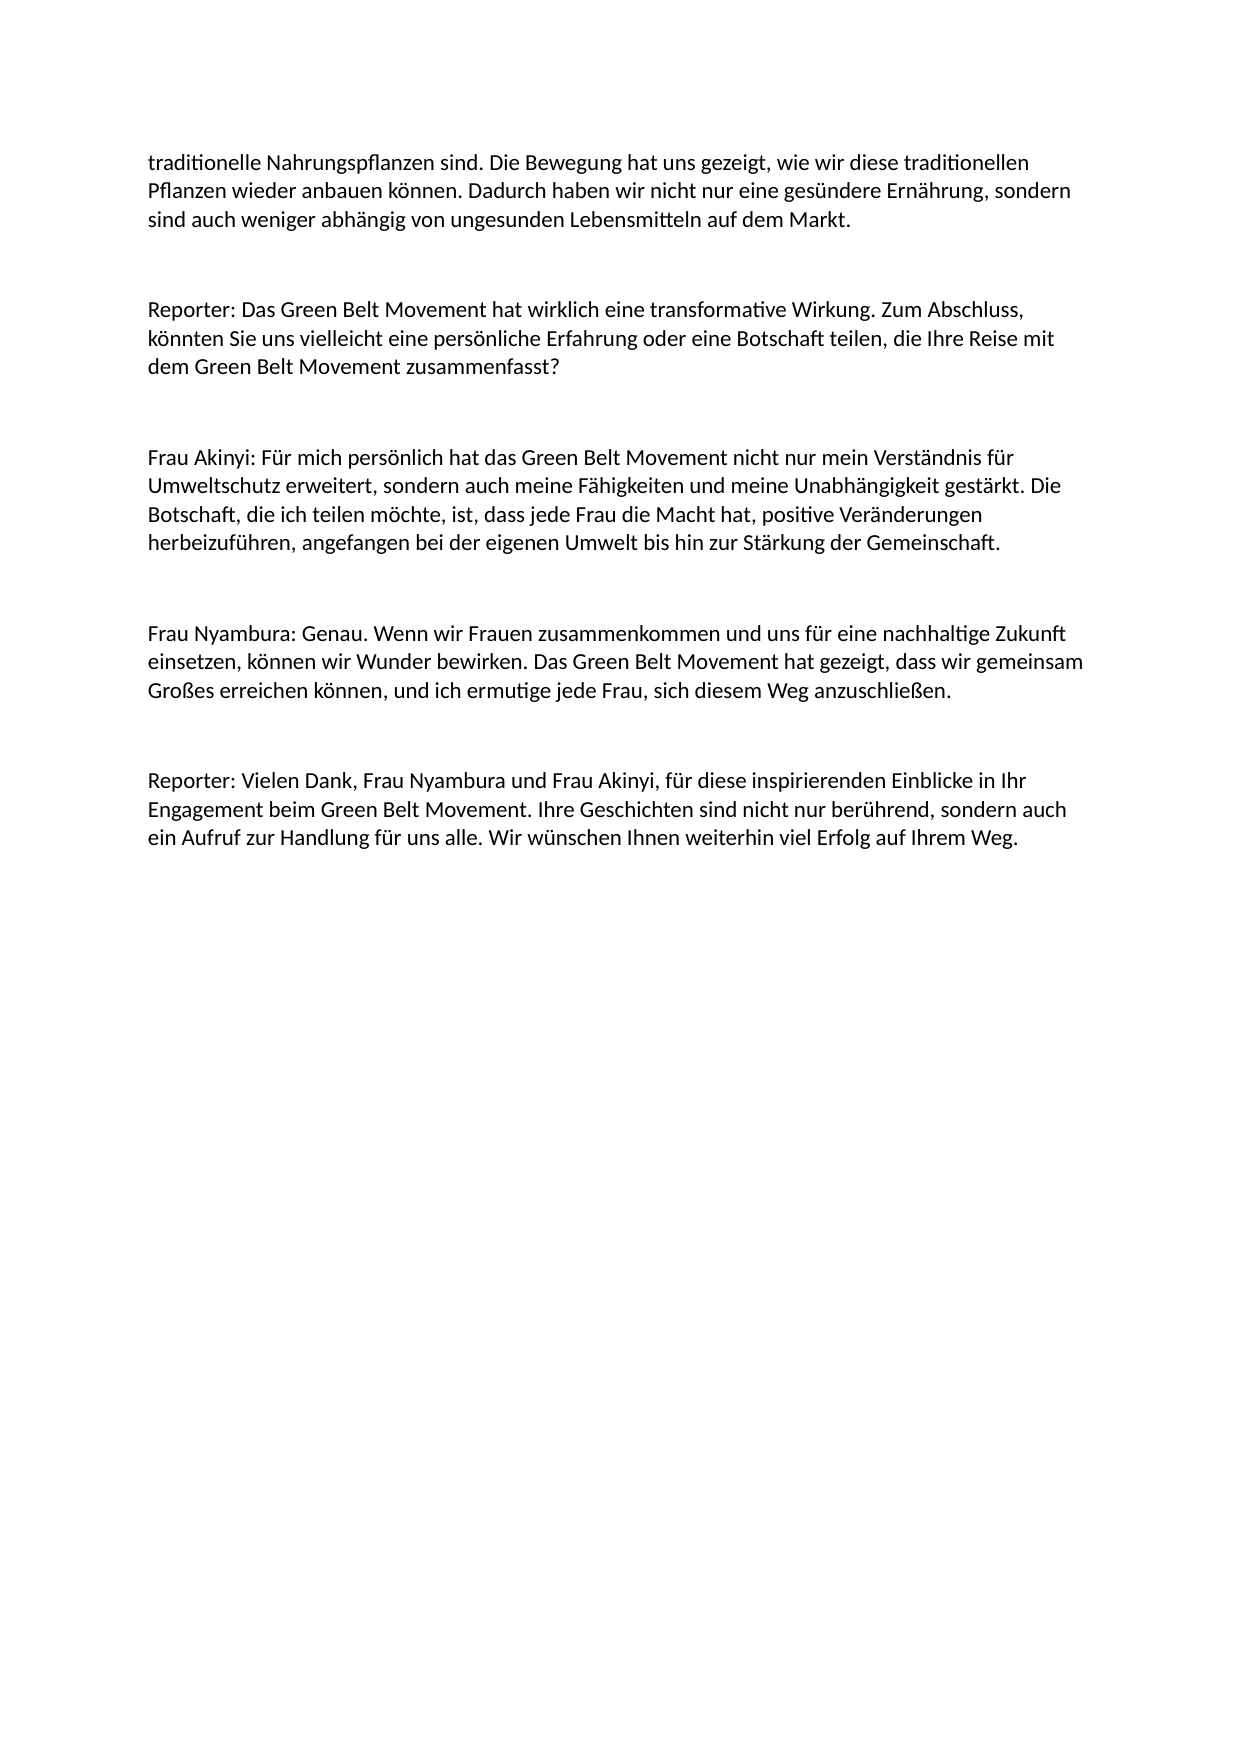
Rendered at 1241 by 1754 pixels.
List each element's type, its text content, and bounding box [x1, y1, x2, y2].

text traditionelle Nahrungspflanzen sind. Die Bewegung hat uns gezeigt, wie wir diese traditionellen Pflanzen wieder anbauen können. Dadurch haben wir nicht nur eine gesündere Ernährung, sondern sind auch weniger abhängig von ungesunden Lebensmitteln auf dem Markt. [148, 148, 1093, 233]
text Frau Nyambura: Genau. Wenn wir Frauen zusammenkommen und uns für eine nachhaltige Zukunft einsetzen, können wir Wunder bewirken. Das Green Belt Movement hat gezeigt, dass wir gemeinsam Großes erreichen können, und ich ermutige jede Frau, sich diesem Weg anzuschließen. [148, 619, 1093, 704]
text Frau Akinyi: Für mich persönlich hat das Green Belt Movement nicht nur mein Verständnis für Umweltschutz erweitert, sondern auch meine Fähigkeiten und meine Unabhängigkeit gestärkt. Die Botschaft, die ich teilen möchte, ist, dass jede Frau die Macht hat, positive Veränderungen herbeizuführen, angefangen bei der eigenen Umwelt bis hin zur Stärkung der Gemeinschaft. [148, 443, 1093, 556]
text Reporter: Das Green Belt Movement hat wirklich eine transformative Wirkung. Zum Abschluss, könnten Sie uns vielleicht eine persönliche Erfahrung oder eine Botschaft teilen, die Ihre Reise mit dem Green Belt Movement zusammenfasst? [148, 295, 1093, 380]
text Reporter: Vielen Dank, Frau Nyambura und Frau Akinyi, für diese inspirierenden Einblicke in Ihr Engagement beim Green Belt Movement. Ihre Geschichten sind nicht nur berührend, sondern auch ein Aufruf zur Handlung für uns alle. Wir wünschen Ihnen weiterhin viel Erfolg auf Ihrem Weg. [148, 766, 1093, 851]
